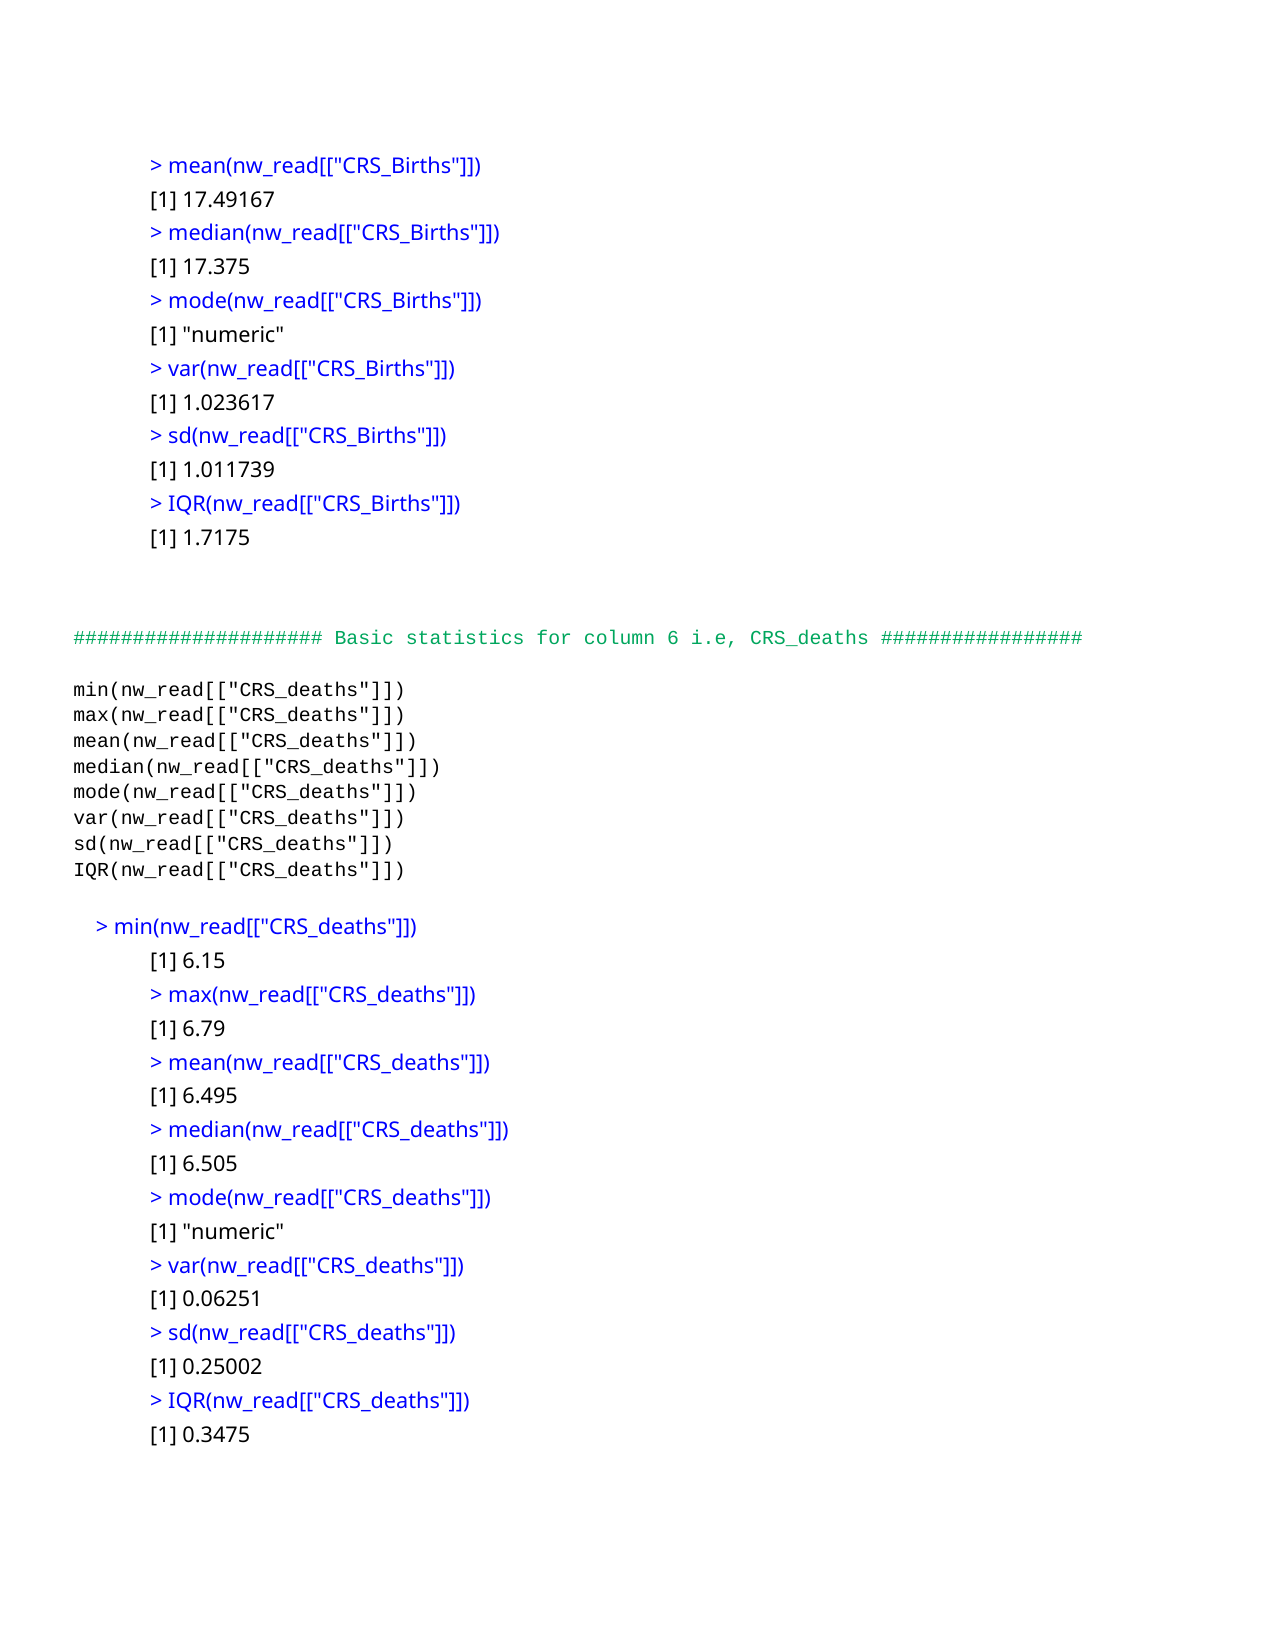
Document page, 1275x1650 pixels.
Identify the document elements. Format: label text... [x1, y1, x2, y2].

text > median(nw_read[["CRS_deaths"]]) [150, 1114, 1125, 1144]
text [1] 17.49167 [150, 184, 1125, 213]
text > mean(nw_read[["CRS_deaths"]]) [150, 1047, 1125, 1076]
text > mean(nw_read[["CRS_Births"]]) [150, 150, 1125, 179]
text [1] 6.495 [150, 1081, 1125, 1110]
text [1] 0.06251 [150, 1284, 1125, 1313]
text [1] 6.15 [150, 945, 1125, 975]
text [1] 0.25002 [150, 1351, 1125, 1381]
text [1] 6.505 [150, 1148, 1125, 1178]
text > median(nw_read[["CRS_Births"]]) [150, 218, 1125, 247]
text min(nw_read[["CRS_deaths"]]) max(nw_read[["CRS_deaths"]]) mean(nw_read[["CRS_deaths"]]) median(nw_read[["CRS_deaths"]]) mode(nw_read[["CRS_deaths"]]) var(nw_read[["CRS_deaths"]]) sd(nw_read[["CRS_deaths"]]) IQR(nw_read[["CRS_deaths"]]) [73, 679, 452, 882]
text > mode(nw_read[["CRS_Births"]]) [150, 285, 1125, 315]
text [1] "numeric" [150, 1216, 1125, 1246]
text > IQR(nw_read[["CRS_deaths"]]) [150, 1385, 1125, 1415]
text [1] 6.79 [150, 1013, 1125, 1042]
text > IQR(nw_read[["CRS_Births"]]) [150, 488, 1125, 518]
text [1] 1.023617 [150, 387, 1125, 416]
text > min(nw_read[["CRS_deaths"]]) [73, 911, 452, 941]
text > max(nw_read[["CRS_deaths"]]) [150, 979, 1125, 1008]
text > mode(nw_read[["CRS_deaths"]]) [150, 1182, 1125, 1212]
text > sd(nw_read[["CRS_Births"]]) [150, 421, 1125, 450]
text [1] 1.011739 [150, 455, 1125, 484]
text > sd(nw_read[["CRS_deaths"]]) [150, 1318, 1125, 1347]
text [1] 17.375 [150, 252, 1125, 281]
text > var(nw_read[["CRS_deaths"]]) [150, 1250, 1125, 1279]
text ##################### Basic statistics for column 6 i.e, CRS_deaths ################# [73, 628, 1112, 650]
text [1] "numeric" [150, 319, 1125, 349]
text [1] 1.7175 [150, 522, 1125, 552]
text [1] 0.3475 [150, 1419, 1125, 1449]
text > var(nw_read[["CRS_Births"]]) [150, 353, 1125, 383]
